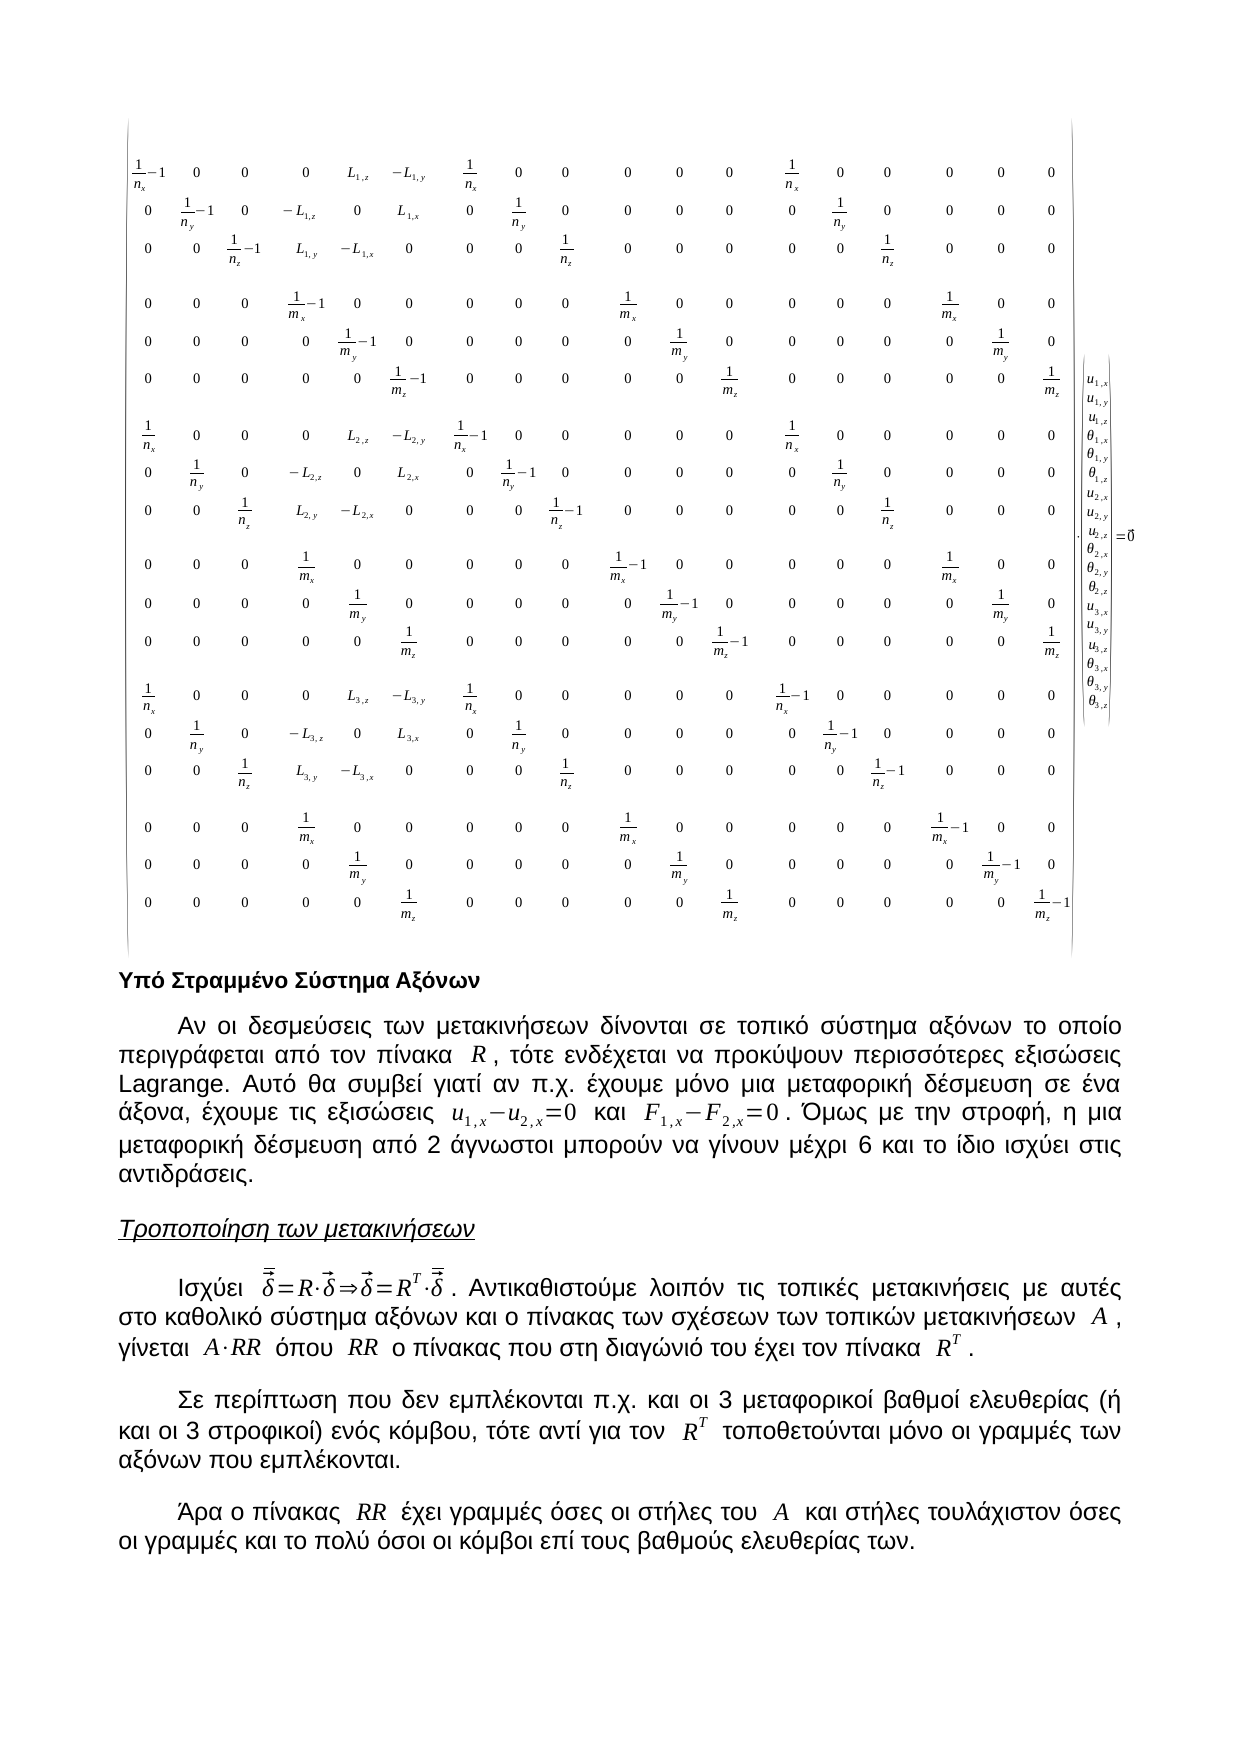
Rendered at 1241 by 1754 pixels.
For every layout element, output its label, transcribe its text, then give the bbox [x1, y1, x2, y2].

text Ισχύει . Αντικαθιστούμε λοιπόν τις τοπικές μετακινήσεις με αυτές στο καθολικό σύστημα αξόνων και ο πίνακας των σχέσεων των τοπικών μετακινήσεων , γίνεται όπου ο πίνακας που στη διαγώνιό του έχει τον πίνακα . [118, 1267, 1122, 1361]
subtitle Υπό Στραμμένο Σύστημα Αξόνων [118, 967, 1122, 993]
subtitle Τροποποίηση των μετακινήσεων [118, 1214, 1122, 1242]
text Αν οι δεσμεύσεις των μετακινήσεων δίνονται σε τοπικό σύστημα αξόνων το οποίο περιγράφεται από τον πίνακα , τότε ενδέχεται να προκύψουν περισσότερες εξισώσεις Lagrange. Αυτό θα συμβεί γιατί αν π.χ. έχουμε μόνο μια μεταφορική δέσμευση σε ένα άξονα, έχουμε τις εξισώσεις και . Όμως με την στροφή, η μια μεταφορική δέσμευση από 2 άγνωστοι μπορούν να γίνουν μέχρι 6 και το ίδιο ισχύει στις αντιδράσεις. [118, 1011, 1122, 1187]
text Άρα ο πίνακας έχει γραμμές όσες οι στήλες του και στήλες τουλάχιστον όσες οι γραμμές και το πολύ όσοι οι κόμβοι επί τους βαθμούς ελευθερίας των. [118, 1497, 1122, 1555]
text Σε περίπτωση που δεν εμπλέκονται π.χ. και οι 3 μεταφορικοί βαθμοί ελευθερίας (ή και οι 3 στροφικοί) ενός κόμβου, τότε αντί για τον τοποθετούνται μόνο οι γραμμές των αξόνων που εμπλέκονται. [118, 1385, 1122, 1474]
